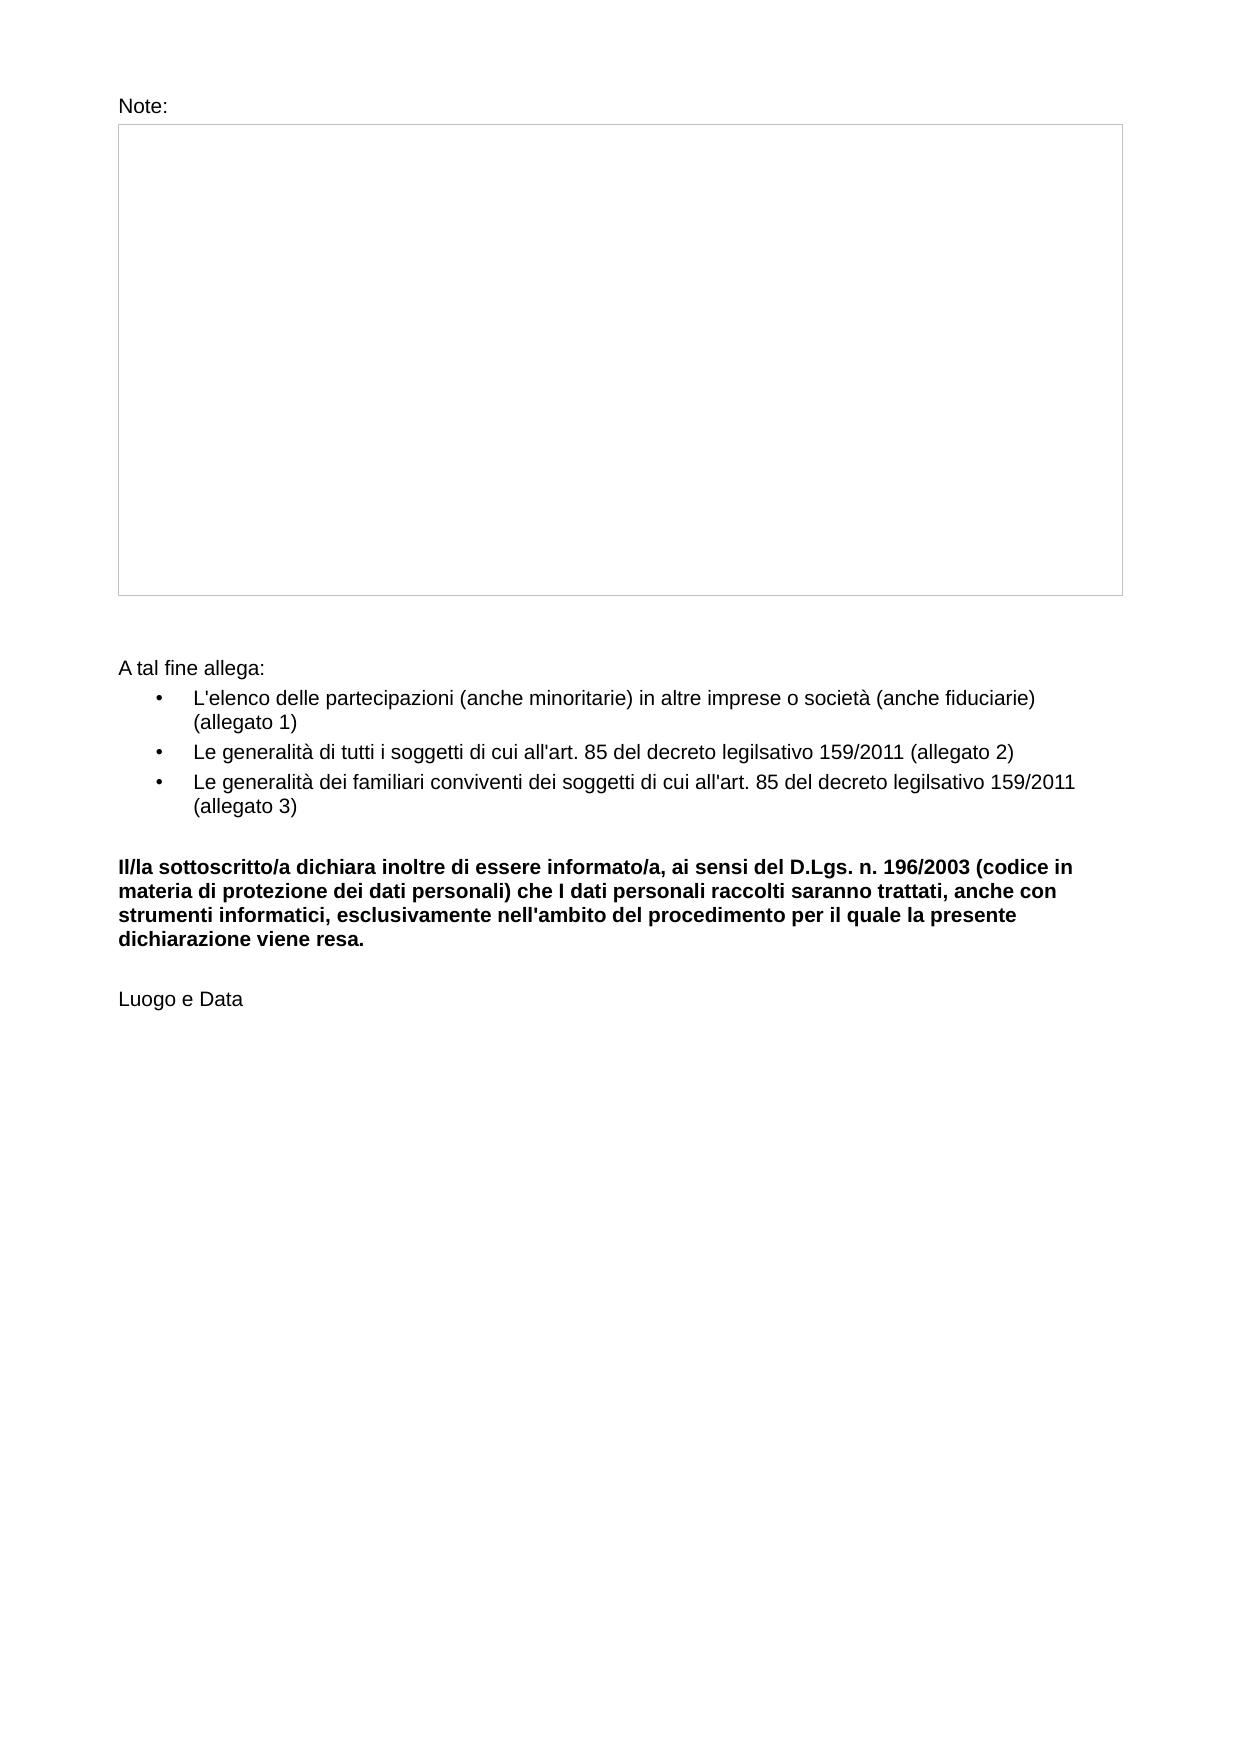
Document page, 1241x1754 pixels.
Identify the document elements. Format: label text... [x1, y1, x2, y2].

text Note: [118, 94, 1122, 118]
list Le generalità di tutti i soggetti di cui all'art. 85 del decreto legilsativo 159/2011 (allegato 2) [156, 740, 1122, 764]
list Le generalità dei familiari conviventi dei soggetti di cui all'art. 85 del decreto legilsativo 159/2011 (allegato 3) [156, 770, 1122, 818]
text Luogo e Data [118, 987, 1122, 1011]
text Il/la sottoscritto/a dichiara inoltre di essere informato/a, ai sensi del D.Lgs. n. 196/2003 (codice in materia di protezione dei dati personali) che I dati personali raccolti saranno trattati, anche con strumenti informatici, esclusivamente nell'ambito del procedimento per il quale la presente dichiarazione viene resa. [118, 855, 1122, 951]
list L'elenco delle partecipazioni (anche minoritarie) in altre imprese o società (anche fiduciarie) (allegato 1) [156, 686, 1122, 734]
text A tal fine allega: [118, 655, 1122, 679]
